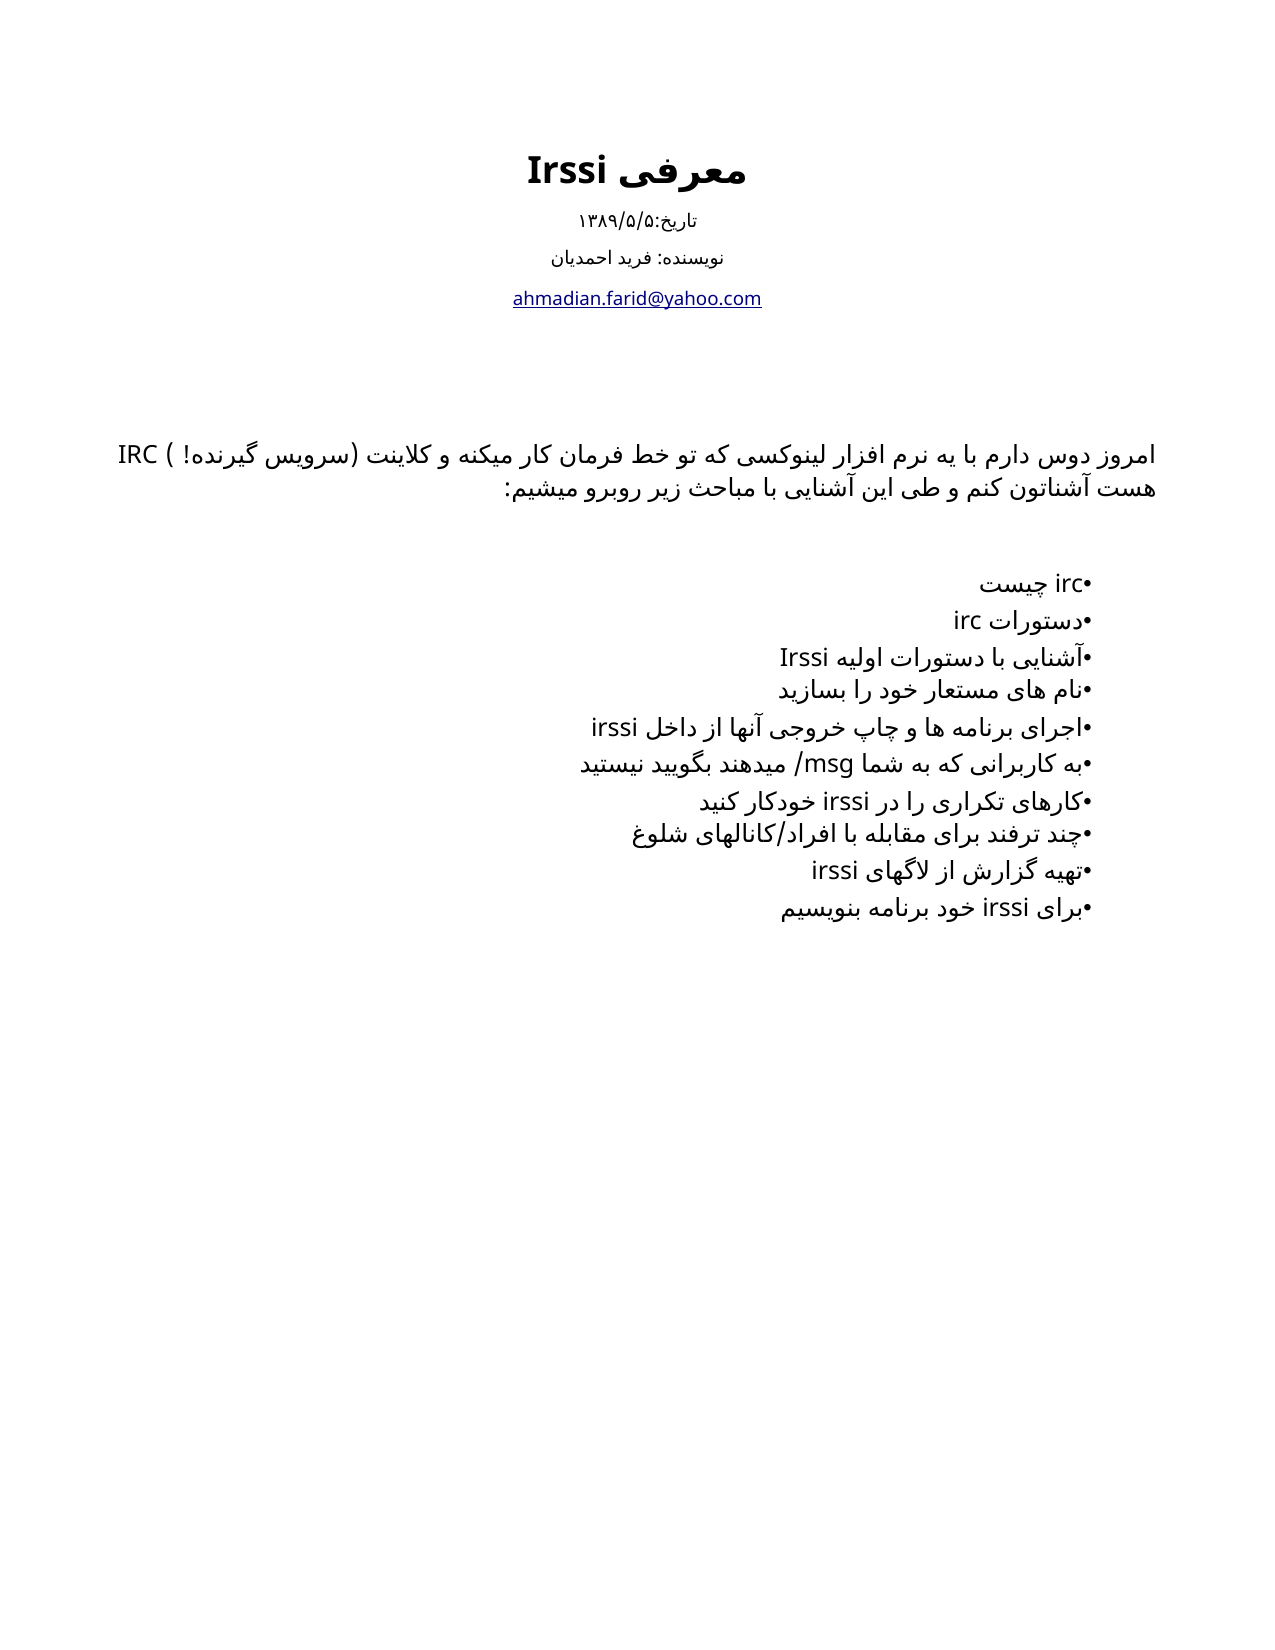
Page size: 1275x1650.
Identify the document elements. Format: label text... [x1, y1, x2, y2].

list نام های مستعار خود را بسازید [118, 677, 1113, 709]
text نویسنده: فرید احمدیان [118, 248, 1157, 272]
text امروز دوس دارم با یه نرم افزار لینوکسی که تو خط فرمان کار میکنه و کلاینت (سرویس گیرنده! ) IRC هست آشناتون کنم و طی این آشنایی با مباحث زیر روبرو میشیم: [118, 437, 1157, 507]
text ahmadian.farid@yahoo.com [118, 285, 1157, 310]
list اجرای برنامه ها و چاپ خروجی آنها از داخل irssi [118, 709, 1113, 746]
subtitle معرفی Irssi [118, 143, 1157, 198]
list برای irssi خود برنامه بنویسیم [118, 890, 1113, 927]
list کارهای تکراری را در irssi خودکار کنید [118, 783, 1113, 820]
list چند ترفند برای مقابله با افراد/کانالهای شلوغ [118, 820, 1113, 853]
list دستورات irc [118, 603, 1113, 639]
list آشنایی با دستورات اولیه Irssi [118, 639, 1113, 677]
text تاریخ:۱۳۸۹/۵/۵ [118, 211, 1157, 235]
list تهیه گزارش از لاگهای irssi [118, 853, 1113, 890]
list irc چیست [118, 566, 1113, 603]
list به کاربرانی که به شما msg/ میدهند بگویید نیستید [118, 746, 1113, 783]
